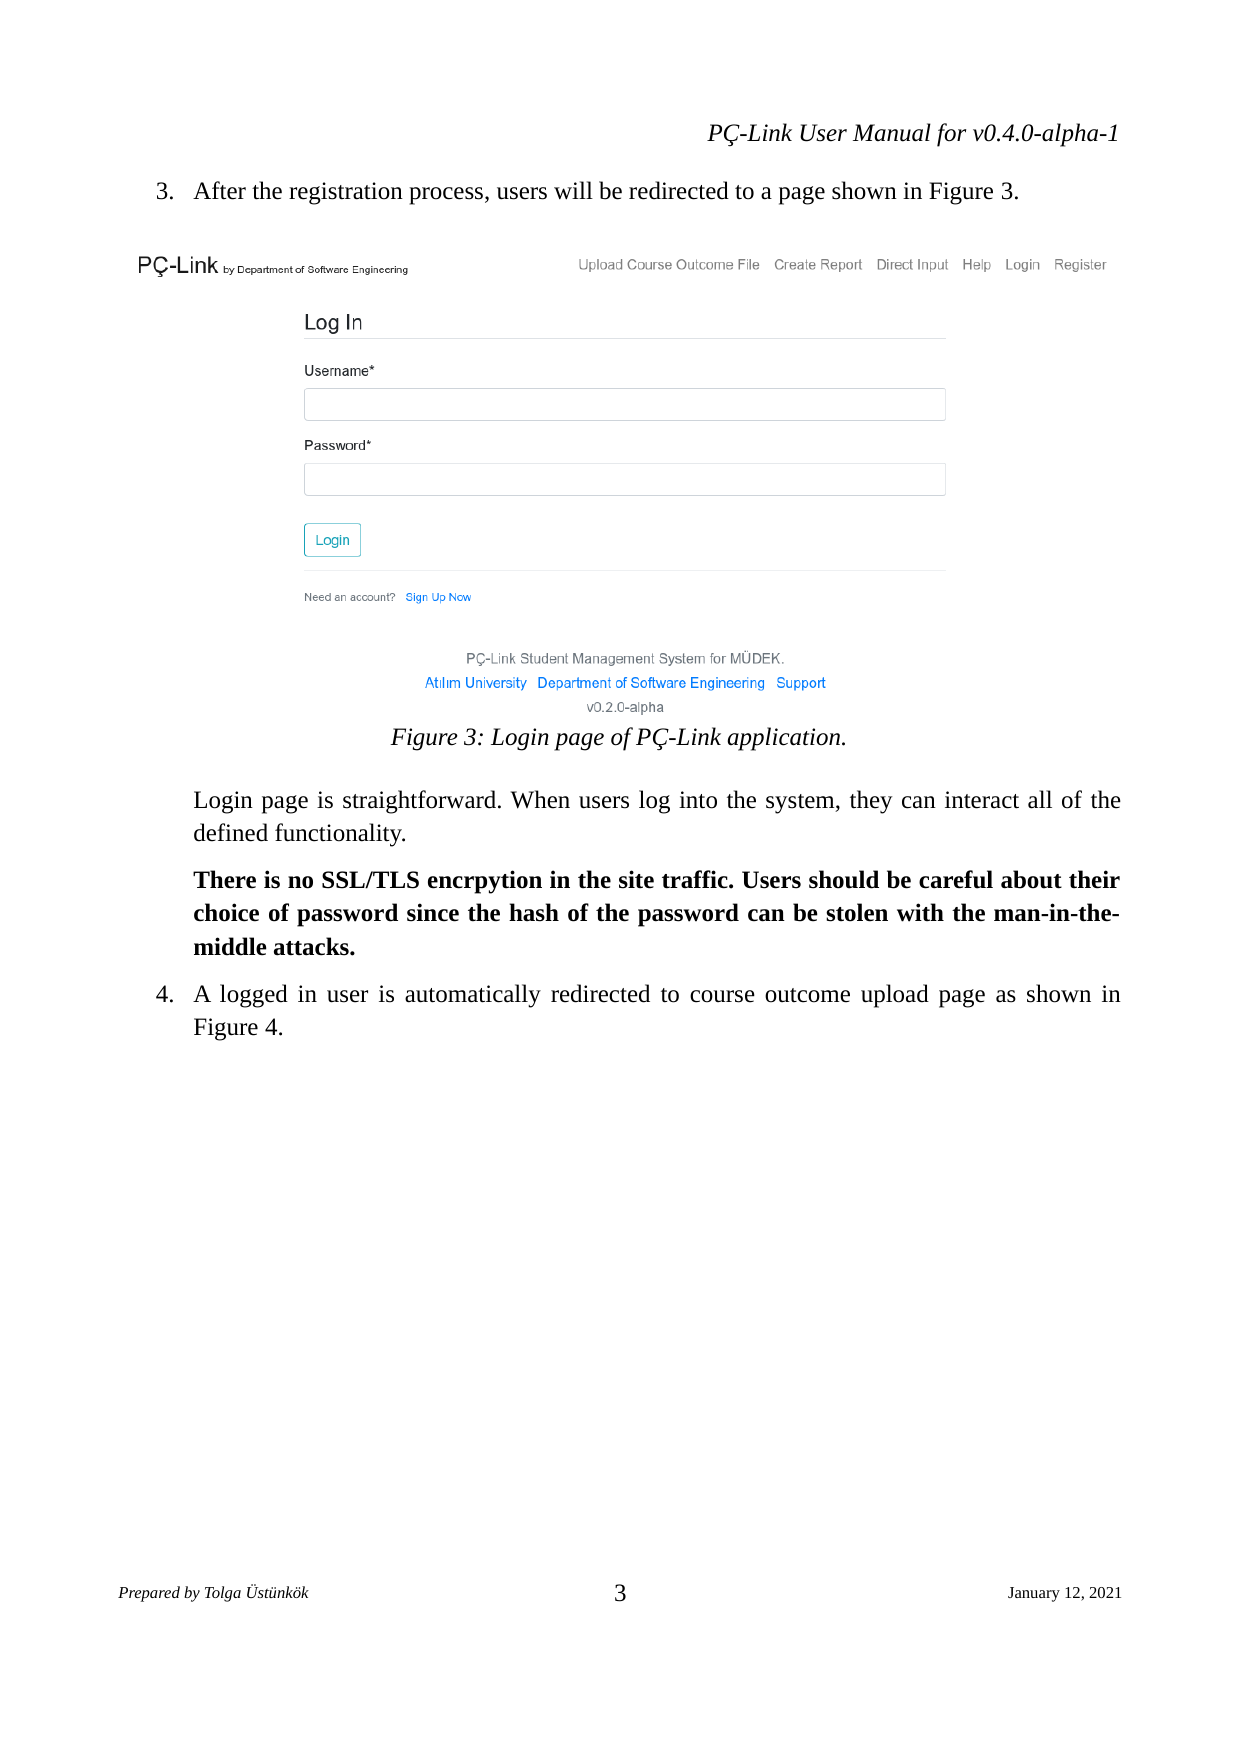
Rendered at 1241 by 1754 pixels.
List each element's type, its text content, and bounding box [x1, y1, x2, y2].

list A logged in user is automatically redirected to course outcome upload page as shown in Figure 4. [156, 979, 1122, 1041]
list Login page is straightforward. When users log into the system, they can interact all of the defined functionality. [119, 224, 1122, 847]
picture [119, 236, 1121, 717]
list After the registration process, users will be redirected to a page shown in Figure 3. [156, 176, 1122, 205]
list There is no SSL/TLS encrpytion in the site traffic. Users should be careful about their choice of password since the hash of the password can be stolen with the man-in-the-middle attacks. [156, 866, 1122, 960]
list Figure 3: Login page of PÇ-Link application. [119, 717, 1121, 751]
